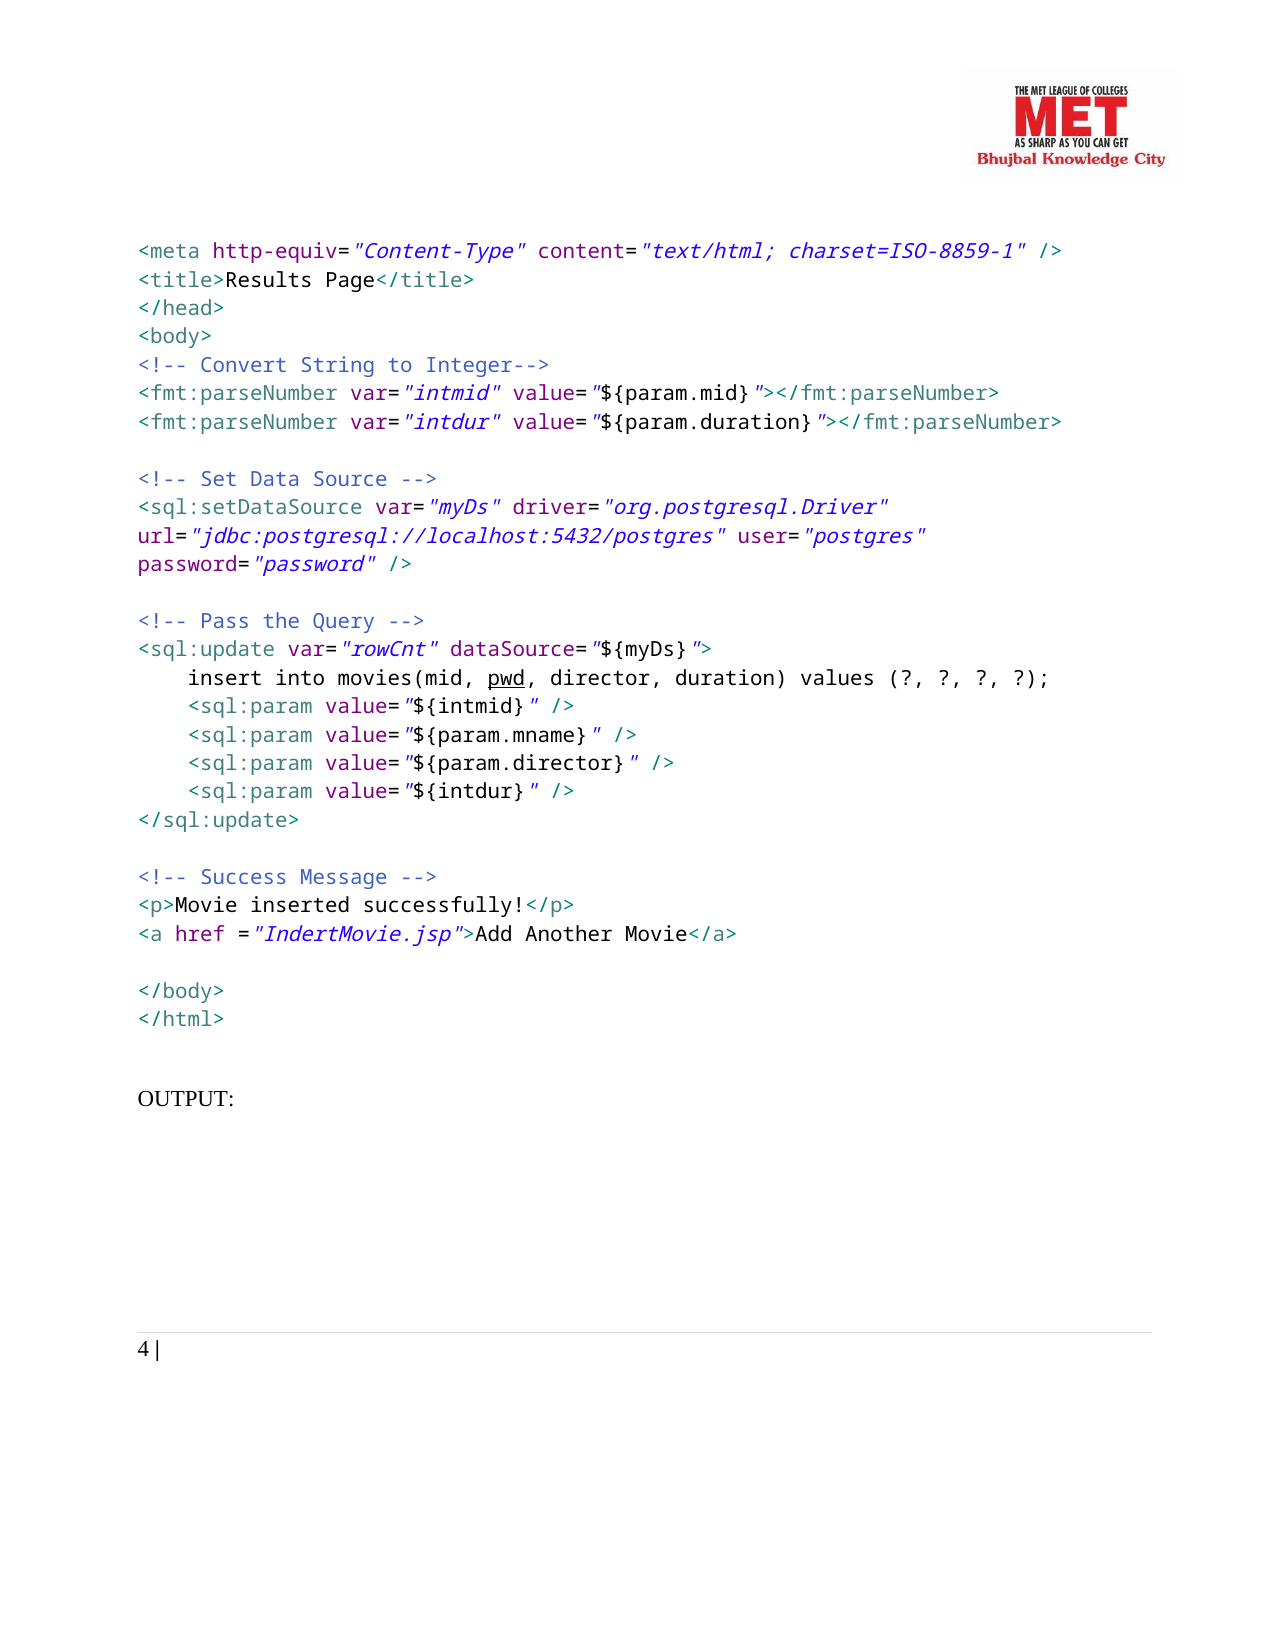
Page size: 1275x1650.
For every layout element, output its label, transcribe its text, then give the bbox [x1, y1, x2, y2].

text <sql:param value="${param.mname}" /> [137, 720, 1152, 748]
text insert into movies(mid, pwd, director, duration) values (?, ?, ?, ?); [137, 663, 1152, 691]
text OUTPUT: [137, 1085, 1152, 1112]
text <!-- Pass the Query --> [137, 606, 1152, 634]
text <sql:setDataSource var="myDs" driver="org.postgresql.Driver" url="jdbc:postgresql://localhost:5432/postgres" user="postgres" password="password" /> [137, 492, 1152, 578]
text <a href ="IndertMovie.jsp">Add Another Movie</a> [137, 919, 1152, 947]
text <sql:param value="${intmid}" /> [137, 691, 1152, 720]
text <body> [137, 322, 1152, 350]
text <title>Results Page</title> [137, 265, 1152, 293]
text <sql:param value="${intdur}" /> [137, 777, 1152, 805]
text <fmt:parseNumber var="intdur" value="${param.duration}"></fmt:parseNumber> [137, 407, 1152, 435]
text </body> [137, 976, 1152, 1004]
text <sql:param value="${param.director}" /> [137, 748, 1152, 777]
text <!-- Set Data Source --> [137, 464, 1152, 492]
picture [302, 67, 1180, 185]
text </head> [137, 293, 1152, 322]
text </html> [137, 1004, 1152, 1033]
text <!-- Convert String to Integer--> [137, 350, 1152, 378]
text </sql:update> [137, 805, 1152, 833]
text <meta http-equiv="Content-Type" content="text/html; charset=ISO-8859-1" /> [137, 236, 1152, 265]
text <sql:update var="rowCnt" dataSource="${myDs}"> [137, 634, 1152, 663]
text <!-- Success Message --> [137, 862, 1152, 890]
text <p>Movie inserted successfully!</p> [137, 890, 1152, 919]
text <fmt:parseNumber var="intmid" value="${param.mid}"></fmt:parseNumber> [137, 378, 1152, 407]
